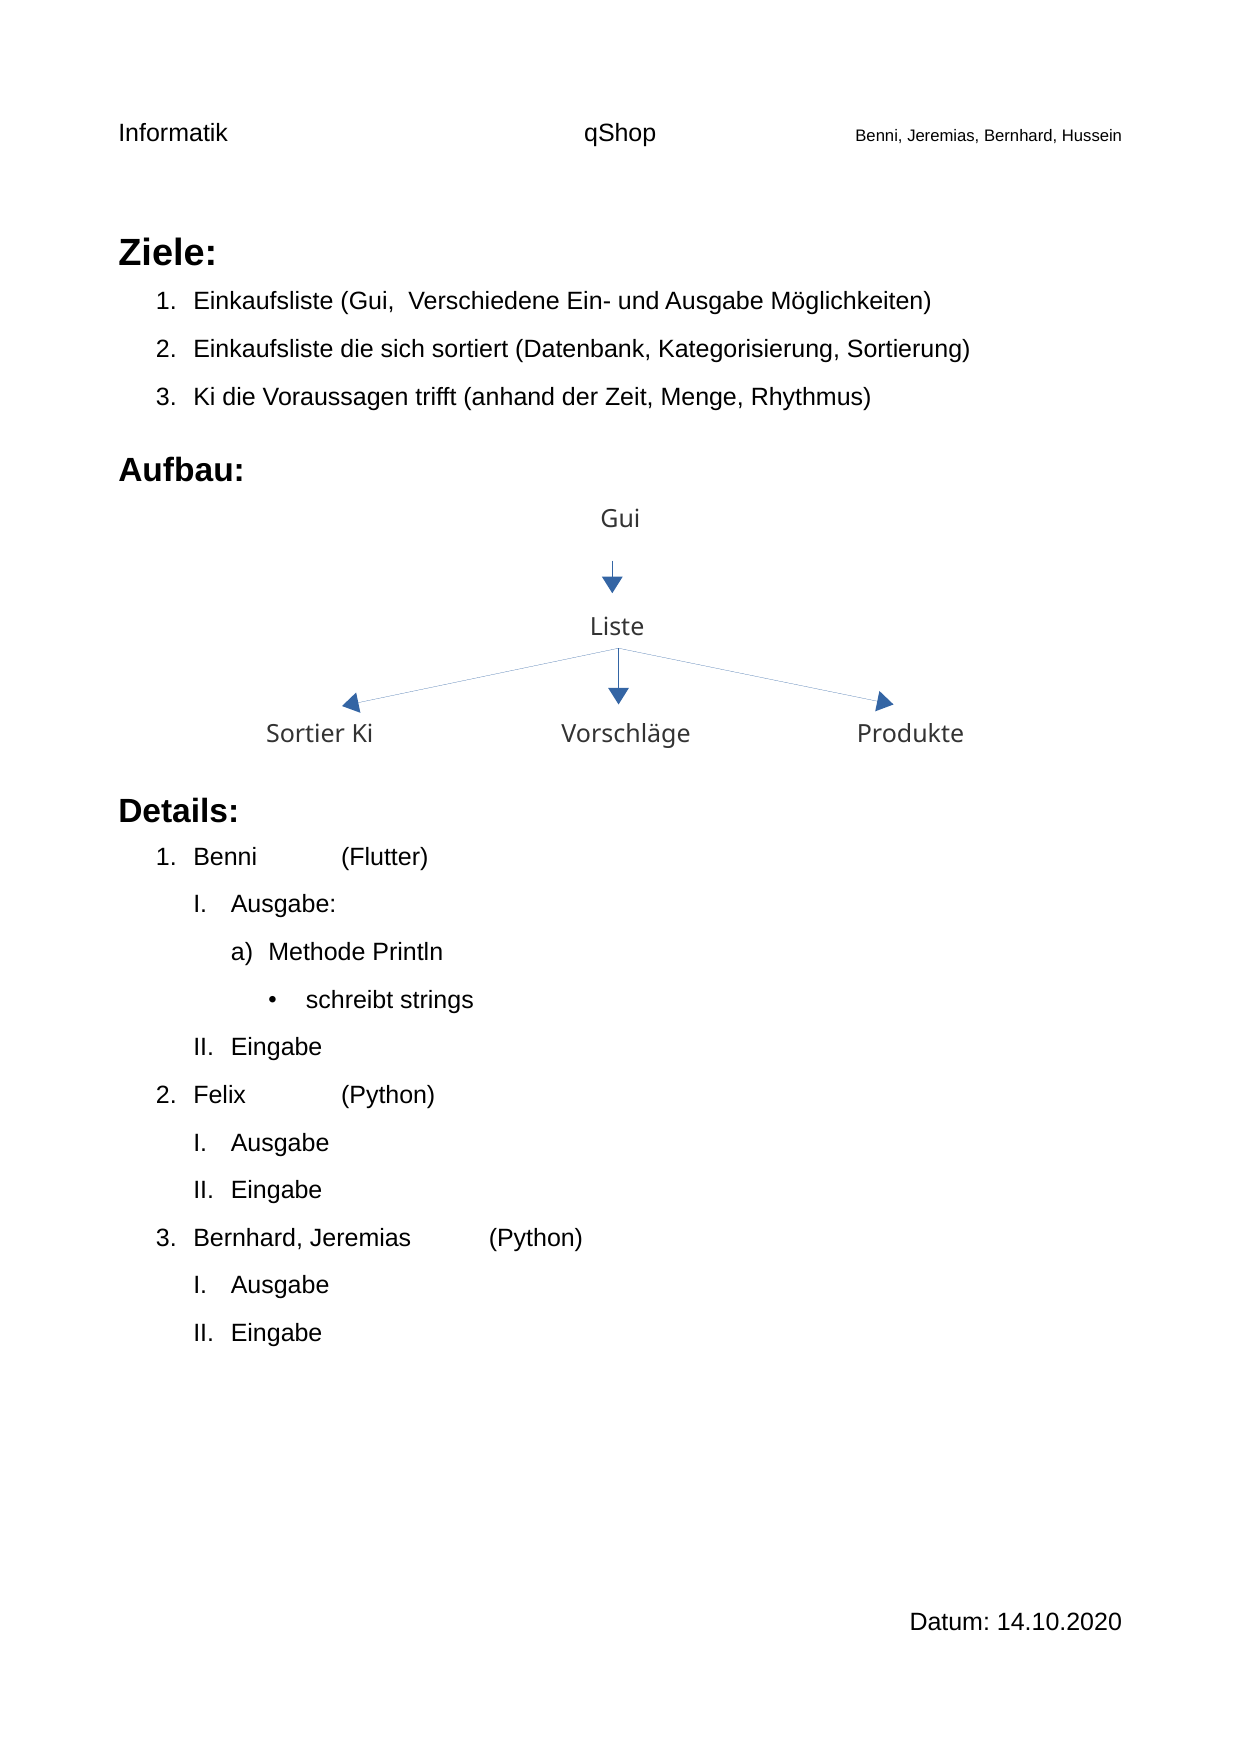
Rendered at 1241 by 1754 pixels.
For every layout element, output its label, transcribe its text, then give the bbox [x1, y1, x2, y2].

list schreibt strings [268, 984, 1122, 1013]
list Bernhard, Jeremias (Python) [156, 1223, 1122, 1251]
list Eingabe [193, 1318, 1122, 1347]
list Eingabe [193, 1175, 1122, 1204]
text Liste [118, 608, 1122, 643]
list Ausgabe [193, 1270, 1122, 1299]
list Einkaufsliste (Gui, Verschiedene Ein- und Ausgabe Möglichkeiten) [156, 286, 1122, 315]
list Benni (Flutter) [156, 842, 1122, 871]
list Ki die Voraussagen trifft (anhand der Zeit, Menge, Rhythmus) [156, 381, 1122, 410]
list Methode Println [231, 937, 1122, 966]
subtitle Ziele: [118, 230, 1122, 274]
list Felix (Python) [156, 1080, 1122, 1109]
list Ausgabe: [193, 889, 1122, 918]
list Ausgabe [193, 1127, 1122, 1156]
subtitle Aufbau: [118, 450, 1122, 488]
subtitle Details: [118, 791, 1122, 829]
text Sortier Ki Vorschläge Produkte [118, 716, 1122, 750]
text Gui [118, 501, 1122, 535]
list Eingabe [193, 1032, 1122, 1061]
list Einkaufsliste die sich sortiert (Datenbank, Kategorisierung, Sortierung) [156, 334, 1122, 363]
